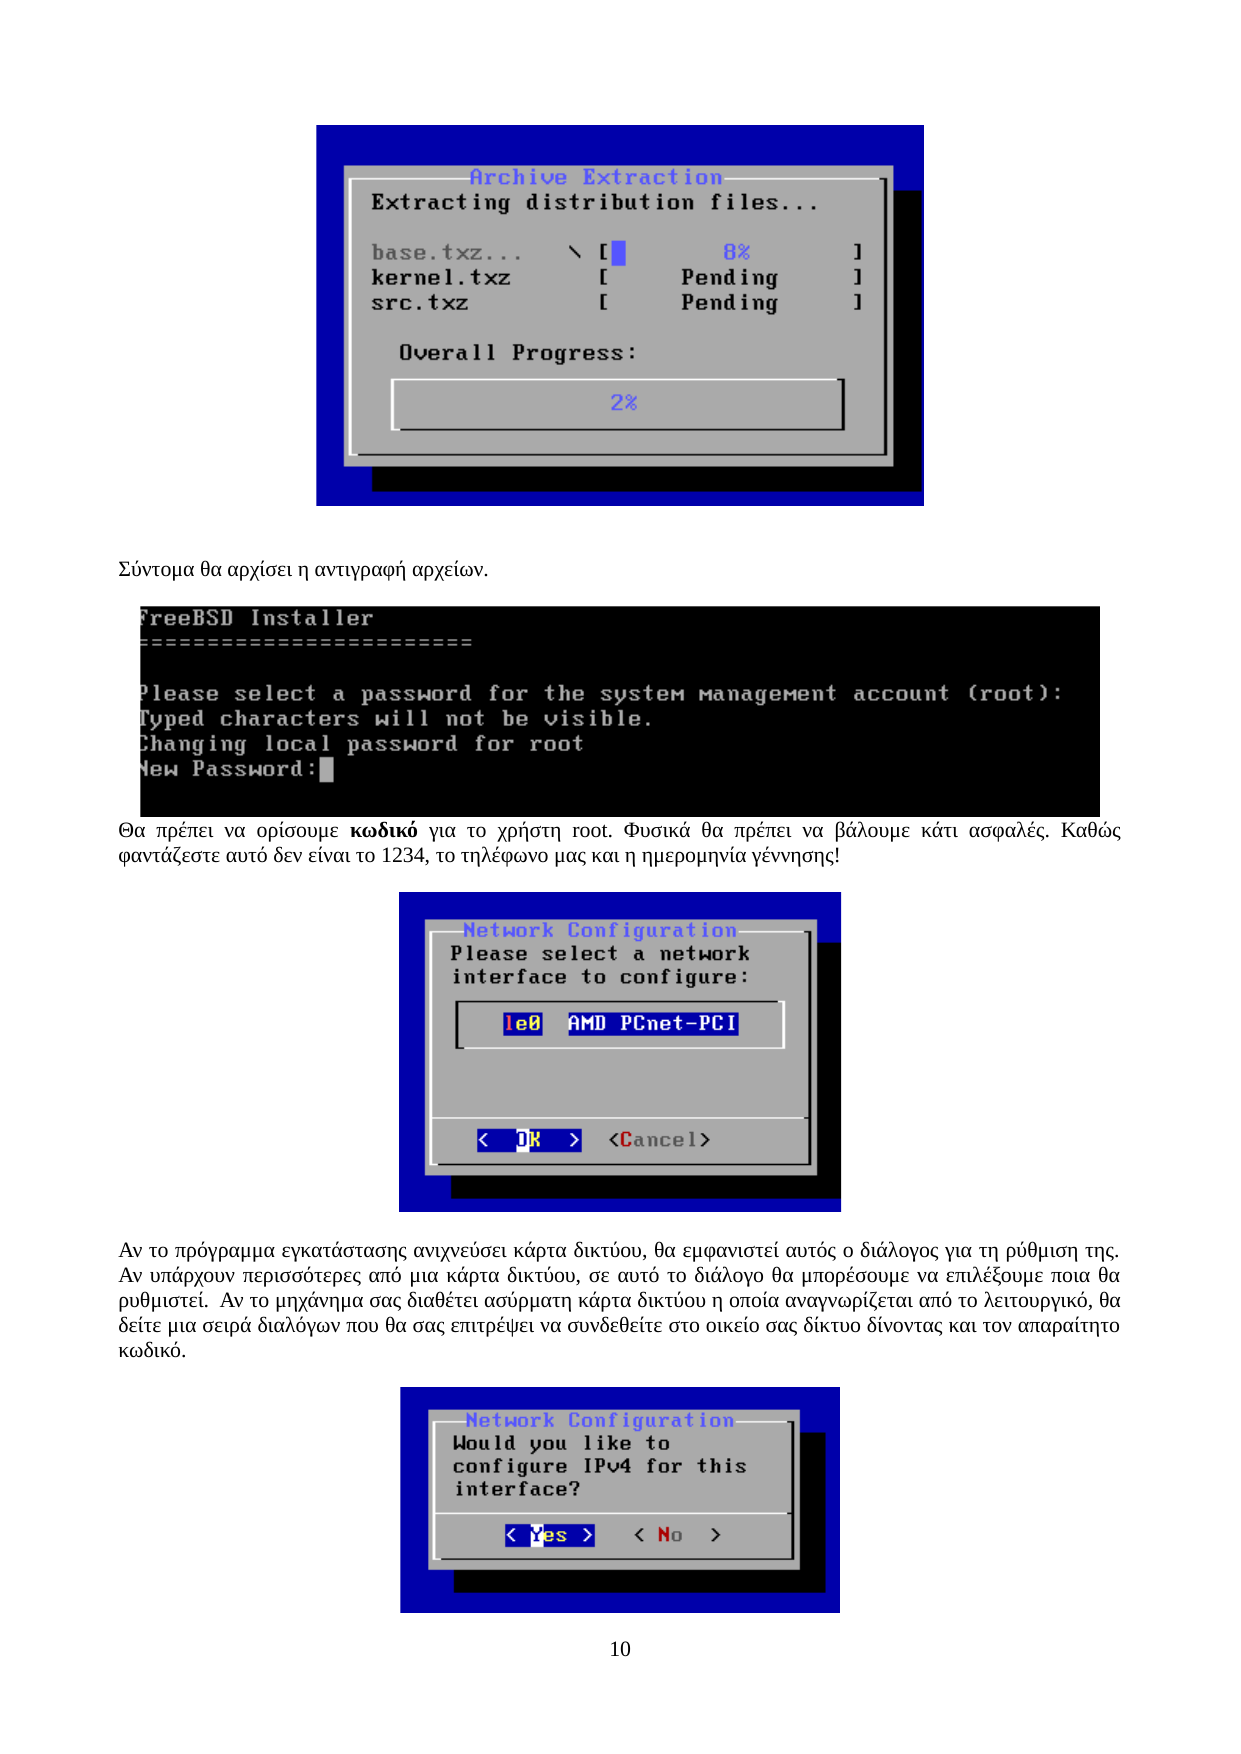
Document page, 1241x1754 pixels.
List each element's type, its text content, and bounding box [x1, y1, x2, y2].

text Αν το πρόγραμμα εγκατάστασης ανιχνεύσει κάρτα δικτύου, θα εμφανιστεί αυτός ο διάλογος για τη ρύθμιση της. Αν υπάρχουν περισσότερες από μια κάρτα δικτύου, σε αυτό το διάλογο θα μπορέσουμε να επιλέξουμε ποια θα ρυθμιστεί. Αν το μηχάνημα σας διαθέτει ασύρματη κάρτα δικτύου η οποία αναγνωρίζεται από το λειτουργικό, θα δείτε μια σειρά διαλόγων που θα σας επιτρέψει να συνδεθείτε στο οικείο σας δίκτυο δίνοντας και τον απαραίτητο κωδικό. [118, 1237, 1122, 1363]
text Θα πρέπει να ορίσουμε κωδικό για το χρήστη root. Φυσικά θα πρέπει να βάλουμε κάτι ασφαλές. Καθώς φαντάζεστε αυτό δεν είναι το 1234, το τηλέφωνο μας και η ημερομηνία γέννησης! [118, 817, 1122, 867]
text Σύντομα θα αρχίσει η αντιγραφή αρχείων. [118, 556, 1122, 581]
